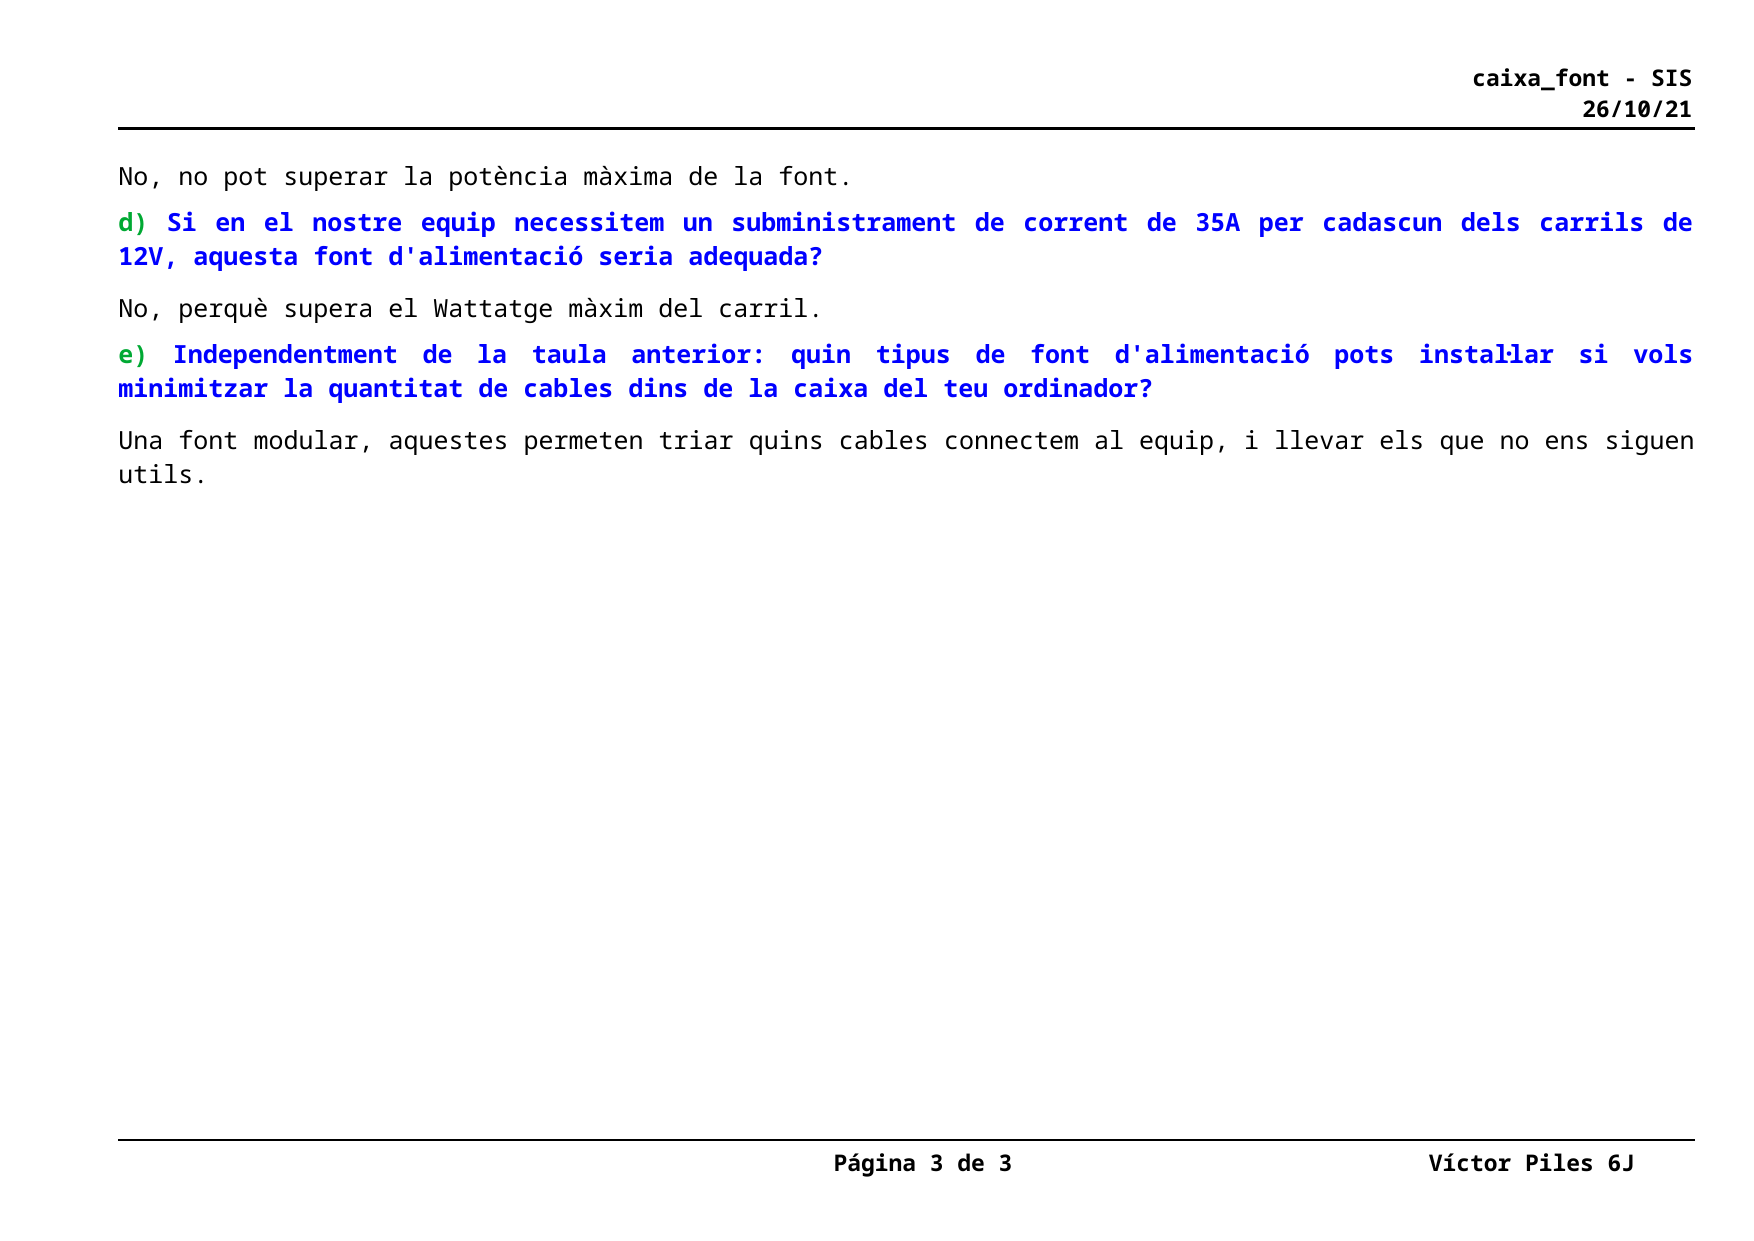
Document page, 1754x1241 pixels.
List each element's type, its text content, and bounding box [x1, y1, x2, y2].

text d) Si en el nostre equip necessitem un subministrament de corrent de 35A per cadascun dels carrils de 12V, aquesta font d'alimentació seria adequada? [118, 205, 1695, 273]
text e) Independentment de la taula anterior: quin tipus de font d'alimentació pots instal·lar si vols minimitzar la quantitat de cables dins de la caixa del teu ordinador? [118, 337, 1695, 405]
text Una font modular, aquestes permeten triar quins cables connectem al equip, i llevar els que no ens siguen utils. [118, 422, 1695, 491]
text No, no pot superar la potència màxima de la font. [118, 159, 1695, 193]
text No, perquè supera el Wattatge màxim del carril. [118, 291, 1695, 325]
